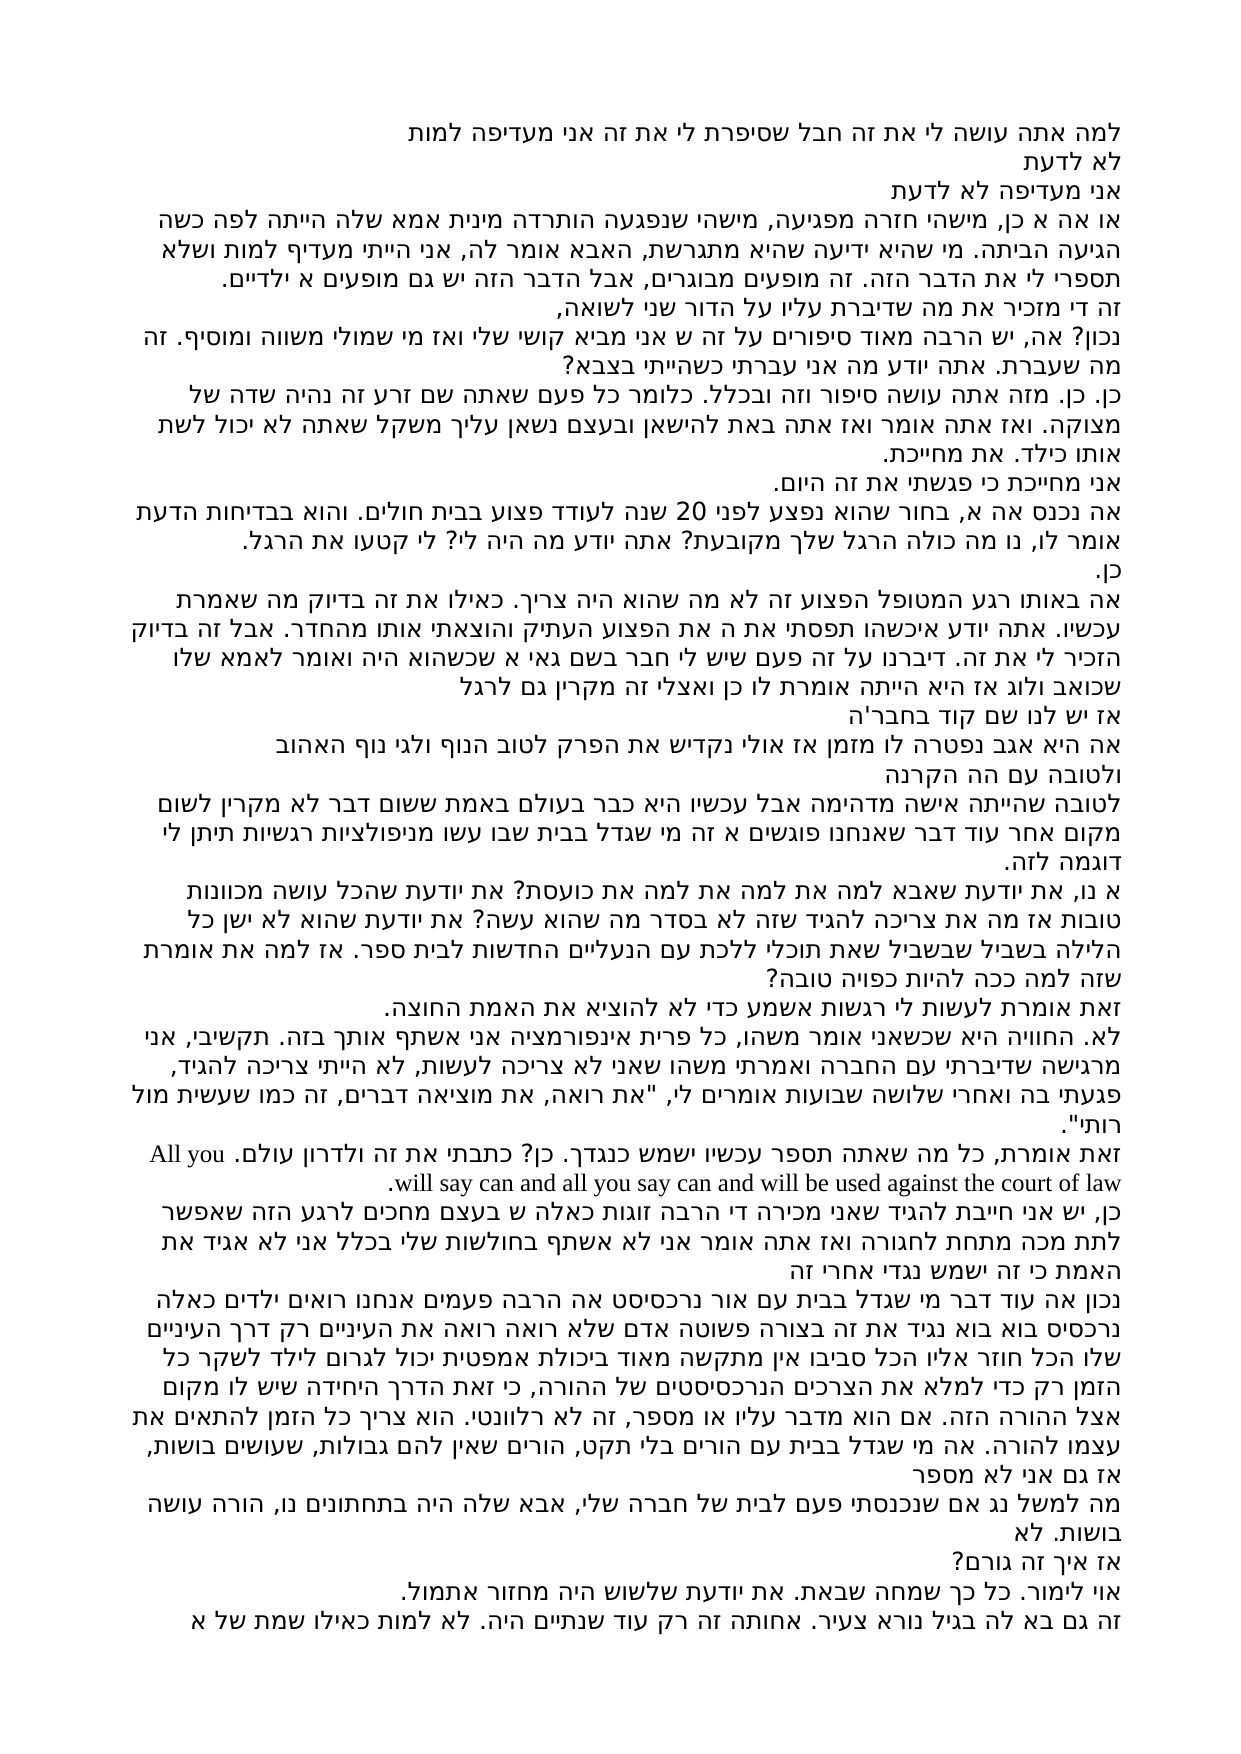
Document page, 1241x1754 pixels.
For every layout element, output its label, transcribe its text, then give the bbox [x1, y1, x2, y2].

text כן. [118, 556, 1122, 585]
text זה גם בא לה בגיל נורא צעיר. אחותה זה רק עוד שנתיים היה. לא למות כאילו שמת של א [118, 1606, 1122, 1635]
text נכון אה עוד דבר מי שגדל בבית עם אור נרכסיסט אה הרבה פעמים אנחנו רואים ילדים כאלה נרכסיס בוא בוא נגיד את זה בצורה פשוטה אדם שלא רואה רואה את העיניים רק דרך העיניים שלו הכל חוזר אליו הכל סביבו אין מתקשה מאוד ביכולת אמפטית יכול לגרום לילד לשקר כל הזמן רק כדי למלא את הצרכים הנרכסיסטים של ההורה, כי זאת הדרך היחידה שיש לו מקום אצל ההורה הזה. אם הוא מדבר עליו או מספר, זה לא רלוונטי. הוא צריך כל הזמן להתאים את עצמו להורה. אה מי שגדל בבית עם הורים בלי תקט, הורים שאין להם גבולות, שעושים בושות, אז גם אני לא מספר [118, 1285, 1122, 1489]
text זאת אומרת לעשות לי רגשות אשמע כדי לא להוציא את האמת החוצה. [118, 993, 1122, 1022]
text ולטובה עם הה הקרנה [118, 760, 1122, 789]
text אה באותו רגע המטופל הפצוע זה לא מה שהוא היה צריך. כאילו את זה בדיוק מה שאמרת עכשיו. אתה יודע איכשהו תפסתי את ה את הפצוע העתיק והוצאתי אותו מהחדר. אבל זה בדיוק הזכיר לי את זה. דיברנו על זה פעם שיש לי חבר בשם גאי א שכשהוא היה ואומר לאמא שלו שכואב ולוג אז היא הייתה אומרת לו כן ואצלי זה מקרין גם לרגל [118, 585, 1122, 701]
text א נו, את יודעת שאבא למה את למה את למה את כועסת? את יודעת שהכל עושה מכוונות טובות אז מה את צריכה להגיד שזה לא בסדר מה שהוא עשה? את יודעת שהוא לא ישן כל הלילה בשביל שבשביל שאת תוכלי ללכת עם הנעליים החדשות לבית ספר. אז למה את אומרת שזה למה ככה להיות כפויה טובה? [118, 876, 1122, 993]
text לא. החוויה היא שכשאני אומר משהו, כל פרית אינפורמציה אני אשתף אותך בזה. תקשיבי, אני מרגישה שדיברתי עם החברה ואמרתי משהו שאני לא צריכה לעשות, לא הייתי צריכה להגיד, פגעתי בה ואחרי שלושה שבועות אומרים לי, "את רואה, את מוציאה דברים, זה כמו שעשית מול רותי". [118, 1022, 1122, 1139]
text זה די מזכיר את מה שדיברת עליו על הדור שני לשואה, [118, 293, 1122, 322]
text לא לדעת [118, 147, 1122, 176]
text כן. כן. מזה אתה עושה סיפור וזה ובכלל. כלומר כל פעם שאתה שם זרע זה נהיה שדה של מצוקה. ואז אתה אומר ואז אתה באת להישאן ובעצם נשאן עליך משקל שאתה לא יכול לשת אותו כילד. את מחייכת. [118, 381, 1122, 468]
text אוי לימור. כל כך שמחה שבאת. את יודעת שלשוש היה מחזור אתמול. [118, 1577, 1122, 1606]
text זאת אומרת, כל מה שאתה תספר עכשיו ישמש כנגדך. כן? כתבתי את זה ולדרון עולם. All you will say can and all you say can and will be used against the court of law. [118, 1139, 1122, 1197]
text אז איך זה גורם? [118, 1547, 1122, 1577]
text כן, יש אני חייבת להגיד שאני מכירה די הרבה זוגות כאלה ש בעצם מחכים לרגע הזה שאפשר לתת מכה מתחת לחגורה ואז אתה אומר אני לא אשתף בחולשות שלי בכלל אני לא אגיד את האמת כי זה ישמש נגדי אחרי זה [118, 1197, 1122, 1285]
text אני מחייכת כי פגשתי את זה היום. [118, 468, 1122, 497]
text או אה א כן, מישהי חזרה מפגיעה, מישהי שנפגעה הותרדה מינית אמא שלה הייתה לפה כשה הגיעה הביתה. מי שהיא ידיעה שהיא מתגרשת, האבא אומר לה, אני הייתי מעדיף למות ושלא תספרי לי את הדבר הזה. זה מופעים מבוגרים, אבל הדבר הזה יש גם מופעים א ילדיים. [118, 206, 1122, 293]
text אני מעדיפה לא לדעת [118, 176, 1122, 206]
text מה למשל נג אם שנכנסתי פעם לבית של חברה שלי, אבא שלה היה בתחתונים נו, הורה עושה בושות. לא [118, 1489, 1122, 1547]
text אז יש לנו שם קוד בחבר'ה [118, 701, 1122, 731]
text נכון? אה, יש הרבה מאוד סיפורים על זה ש אני מביא קושי שלי ואז מי שמולי משווה ומוסיף. זה מה שעברת. אתה יודע מה אני עברתי כשהייתי בצבא? [118, 322, 1122, 381]
text לטובה שהייתה אישה מדהימה אבל עכשיו היא כבר בעולם באמת ששום דבר לא מקרין לשום מקום אחר עוד דבר שאנחנו פוגשים א זה מי שגדל בבית שבו עשו מניפולציות רגשיות תיתן לי דוגמה לזה. [118, 789, 1122, 876]
text אה היא אגב נפטרה לו מזמן אז אולי נקדיש את הפרק לטוב הנוף ולגי נוף האהוב [118, 731, 1122, 760]
text למה אתה עושה לי את זה חבל שסיפרת לי את זה אני מעדיפה למות [118, 118, 1122, 147]
text אה נכנס אה א, בחור שהוא נפצע לפני 20 שנה לעודד פצוע בבית חולים. והוא בבדיחות הדעת אומר לו, נו מה כולה הרגל שלך מקובעת? אתה יודע מה היה לי? לי קטעו את הרגל. [118, 497, 1122, 556]
